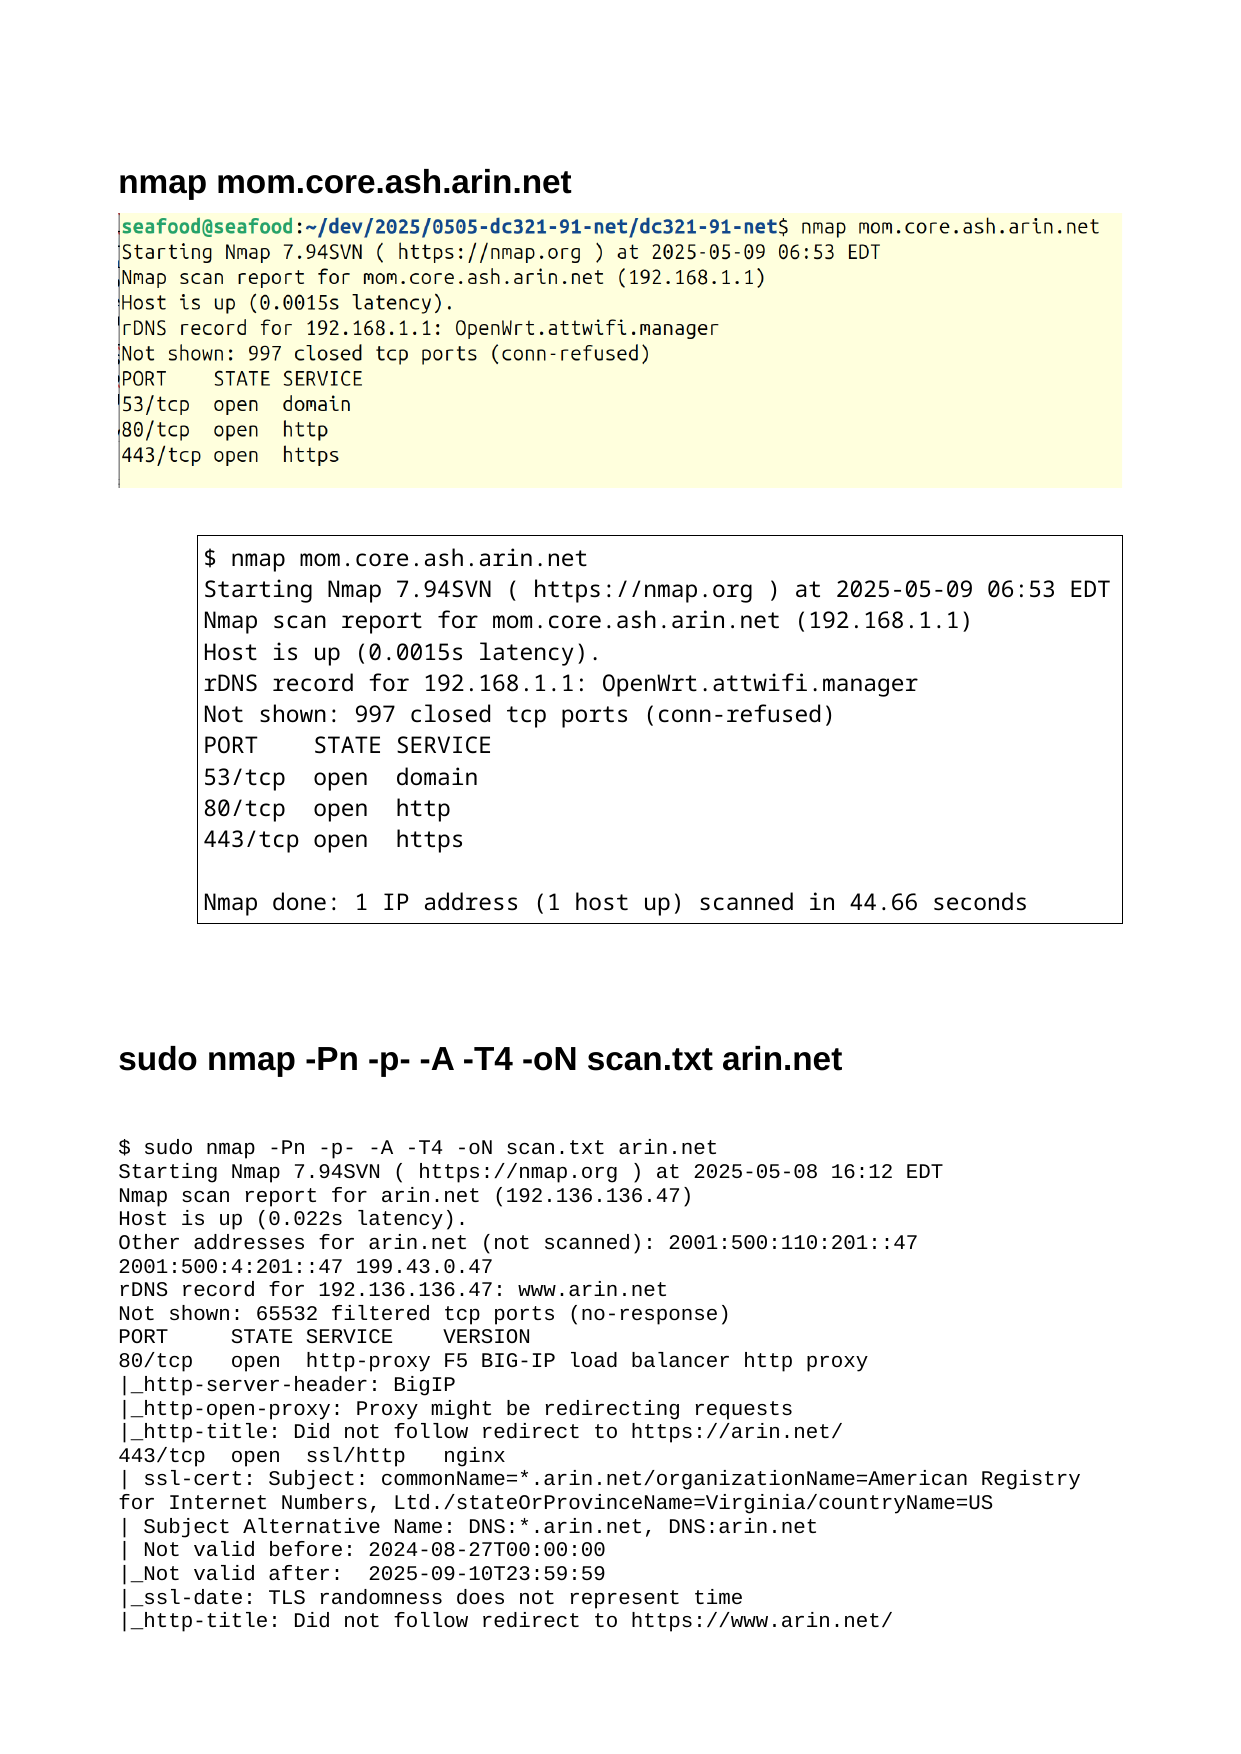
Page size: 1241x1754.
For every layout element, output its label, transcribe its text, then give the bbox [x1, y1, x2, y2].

text Nmap scan report for arin.net (192.136.136.47) [118, 1185, 1122, 1208]
text Host is up (0.022s latency). [118, 1208, 1122, 1232]
text | Subject Alternative Name: DNS:*.arin.net, DNS:arin.net [118, 1516, 1122, 1539]
text | Not valid before: 2024-08-27T00:00:00 [118, 1539, 1122, 1563]
text |_http-open-proxy: Proxy might be redirecting requests [118, 1397, 1122, 1421]
text Other addresses for arin.net (not scanned): 2001:500:110:201::47 2001:500:4:201::47 199.43.0.47 [118, 1232, 1122, 1279]
text |_http-title: Did not follow redirect to https://www.arin.net/ [118, 1610, 1122, 1634]
subtitle sudo nmap -Pn -p- -A -T4 -oN scan.txt arin.net [118, 1039, 1122, 1078]
table_header $ nmap mom.core.ash.arin.net Starting Nmap 7.94SVN ( https://nmap.org ) at 2025-05-09 06:53 EDT Nmap scan report for mom.core.ash.arin.net (192.168.1.1) Host is up (0.0015s latency). rDNS record for 192.168.1.1: OpenWrt.attwifi.manager Not shown: 997 closed tcp ports (conn-refused) PORT STATE SERVICE 53/tcp open domain 80/tcp open http 443/tcp open https Nmap done: 1 IP address (1 host up) scanned in 44.66 seconds [198, 536, 1122, 923]
picture [118, 213, 1123, 488]
text rDNS record for 192.136.136.47: www.arin.net [118, 1279, 1122, 1303]
text |_Not valid after: 2025-09-10T23:59:59 [118, 1563, 1122, 1587]
text |_ssl-date: TLS randomness does not represent time [118, 1587, 1122, 1610]
text |_http-title: Did not follow redirect to https://arin.net/ [118, 1421, 1122, 1445]
text PORT STATE SERVICE VERSION [118, 1327, 1122, 1350]
text | ssl-cert: Subject: commonName=*.arin.net/organizationName=American Registry for Internet Numbers, Ltd./stateOrProvinceName=Virginia/countryName=US [118, 1468, 1122, 1516]
subtitle nmap mom.core.ash.arin.net [118, 163, 1122, 201]
text Starting Nmap 7.94SVN ( https://nmap.org ) at 2025-05-08 16:12 EDT [118, 1161, 1122, 1185]
text Not shown: 65532 filtered tcp ports (no-response) [118, 1303, 1122, 1327]
text |_http-server-header: BigIP [118, 1374, 1122, 1397]
text 443/tcp open ssl/http nginx [118, 1445, 1122, 1468]
text 80/tcp open http-proxy F5 BIG-IP load balancer http proxy [118, 1350, 1122, 1374]
text $ sudo nmap -Pn -p- -A -T4 -oN scan.txt arin.net [118, 1137, 1122, 1161]
